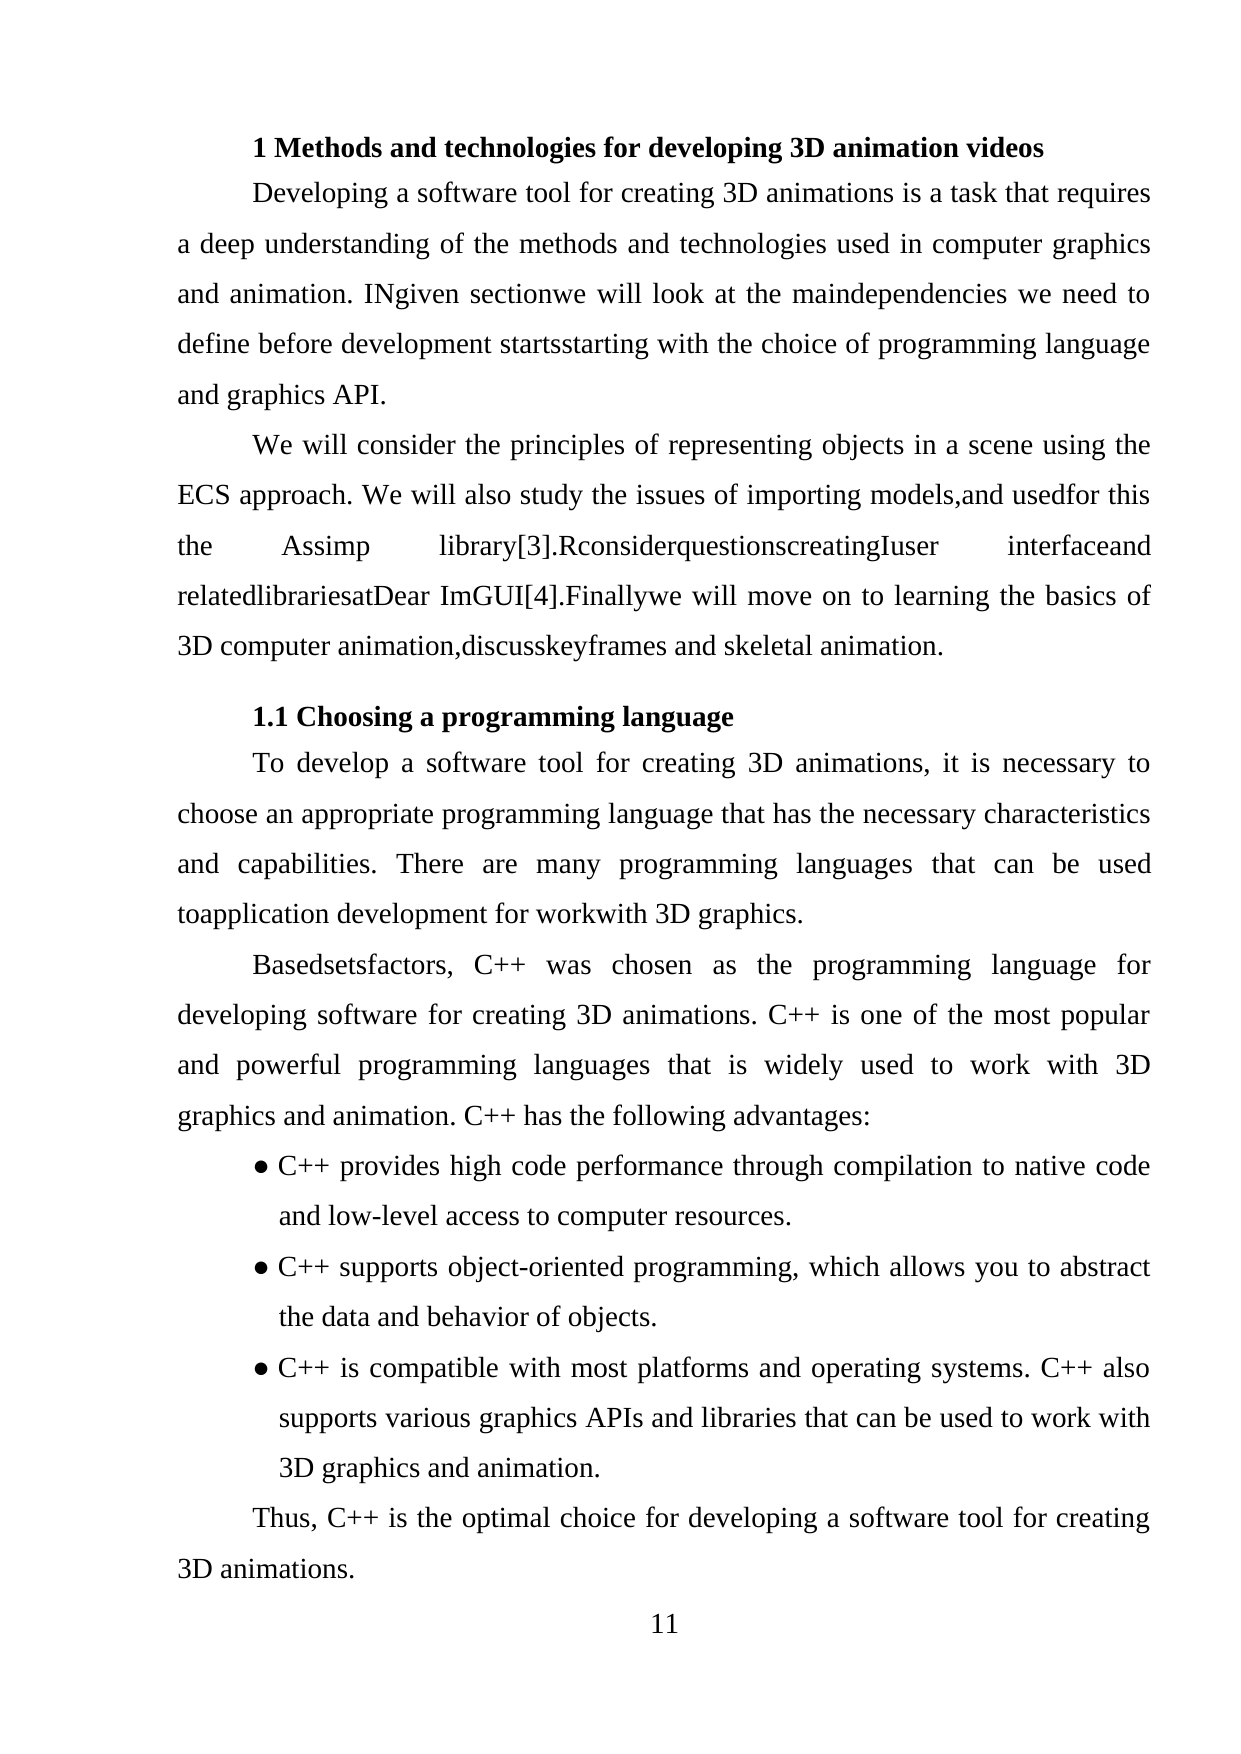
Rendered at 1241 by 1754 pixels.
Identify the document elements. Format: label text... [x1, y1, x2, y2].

text Thus, C++ is the optimal choice for developing a software tool for creating 3D animations. [177, 1501, 1152, 1584]
text We will consider the principles of representing objects in a scene using the ECS approach. We will also study the issues of importing models,and usedfor this the Assimp library[3].RconsiderquestionscreatingIuser interfaceand relatedlibrariesatDear ImGUI[4].Finallywe will move on to learning the basics of 3D computer animation,discusskeyframes and skeletal animation. [177, 427, 1152, 662]
text Basedsetsfactors, C++ was chosen as the programming language for developing software for creating 3D animations. C++ is one of the most popular and powerful programming languages ​​that is widely used to work with 3D graphics and animation. C++ has the following advantages: [177, 947, 1152, 1131]
list C++ is compatible with most platforms and operating systems. C++ also supports various graphics APIs and libraries that can be used to work with 3D graphics and animation. [252, 1349, 1152, 1484]
list C++ supports object-oriented programming, which allows you to abstract the data and behavior of objects. [252, 1249, 1152, 1333]
text Developing a software tool for creating 3D animations is a task that requires a deep understanding of the methods and technologies used in computer graphics and animation. INgiven sectionwe will look at the maindependencies we need to define before development startsstarting with the choice of programming language and graphics API. [177, 176, 1152, 410]
subtitle Choosing a programming language [177, 699, 1152, 733]
text To develop a software tool for creating 3D animations, it is necessary to choose an appropriate programming language that has the necessary characteristics and capabilities. There are many programming languages ​​that can be used toapplication development for workwith 3D graphics. [177, 746, 1152, 930]
list C++ provides high code performance through compilation to native code and low-level access to computer resources. [252, 1148, 1152, 1232]
subtitle Methods and technologies for developing 3D animation videos [177, 130, 1152, 164]
